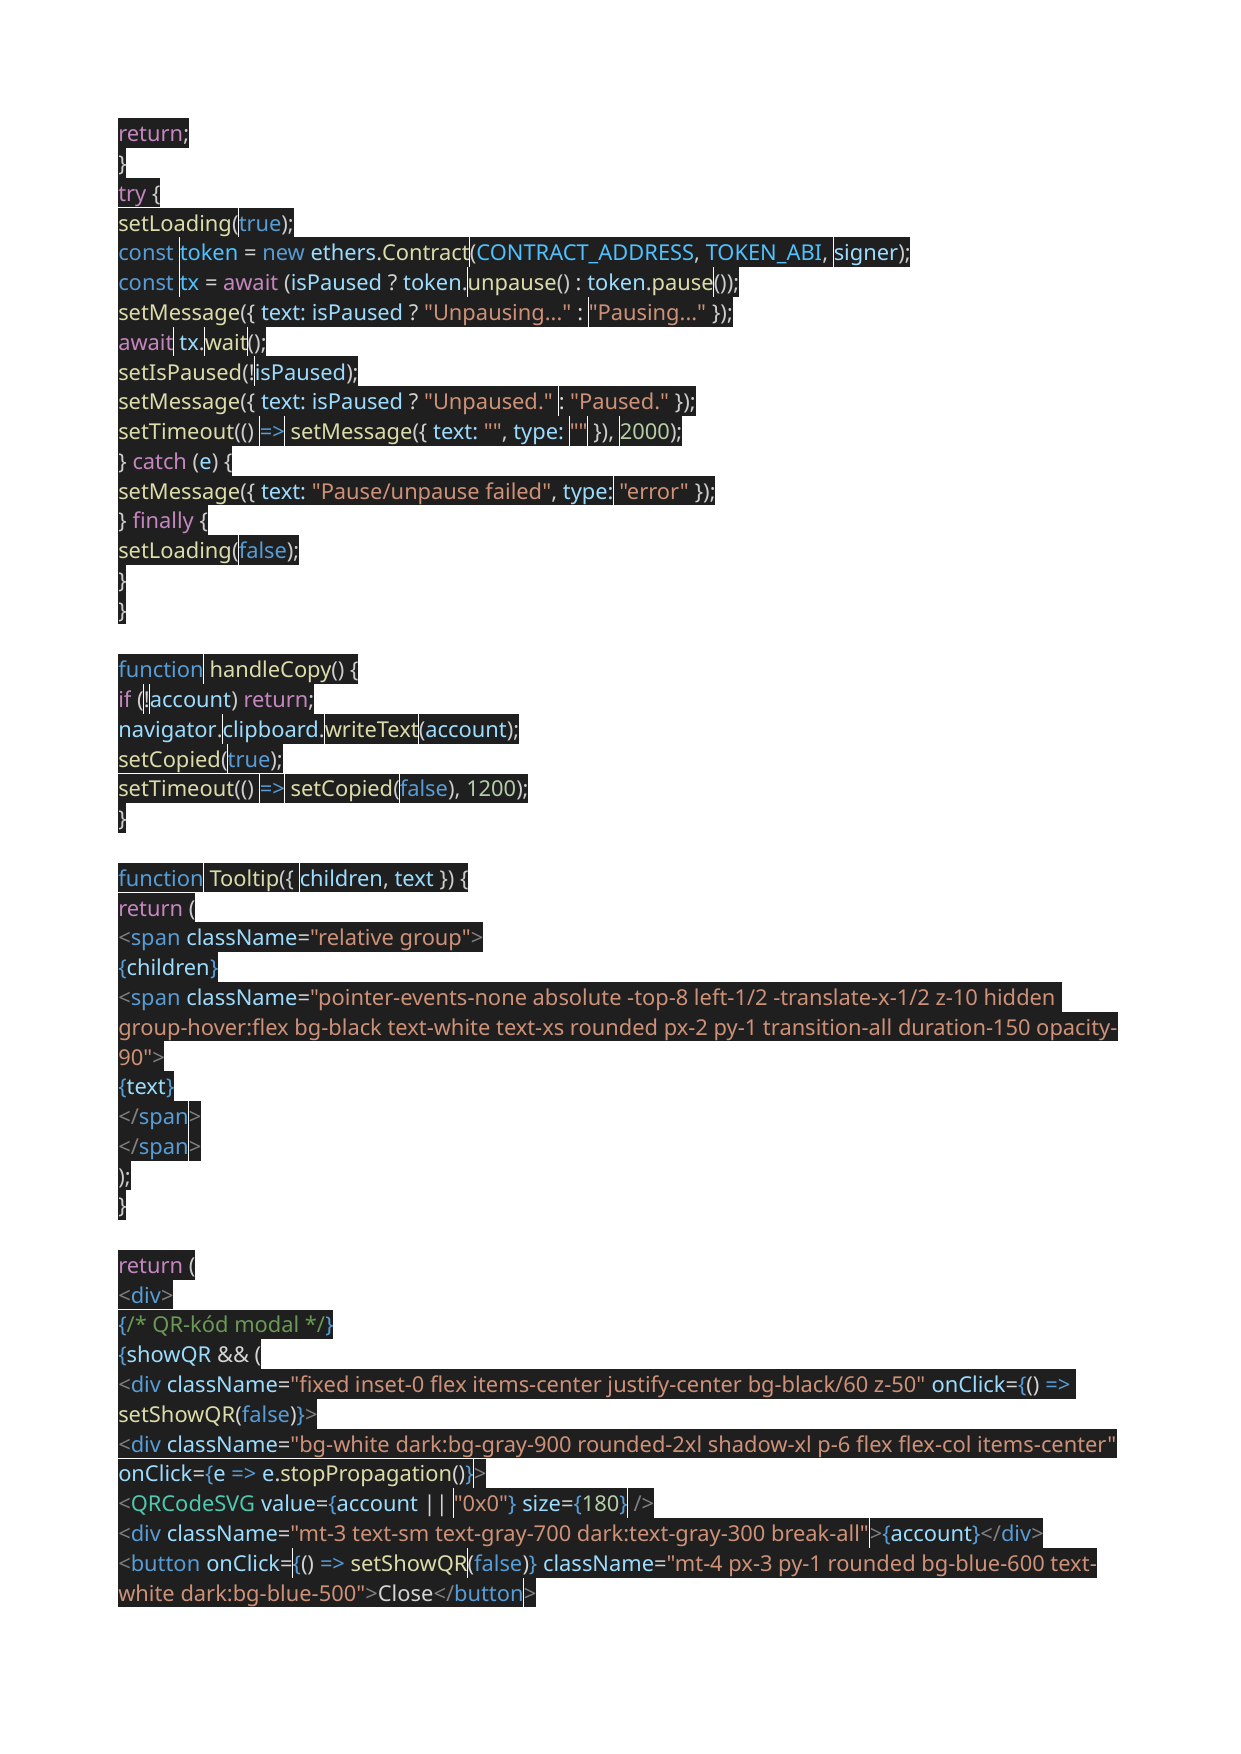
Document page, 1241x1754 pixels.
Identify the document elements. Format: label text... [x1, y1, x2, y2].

text navigator.clipboard.writeText(account); [118, 714, 1122, 744]
text <div className="fixed inset-0 flex items-center justify-center bg-black/60 z-50" onClick={() => setShowQR(false)}> [118, 1369, 1122, 1429]
text } [118, 595, 1122, 624]
text <span className="relative group"> [118, 922, 1122, 952]
text } finally { [118, 505, 1122, 535]
text try { [118, 178, 1122, 207]
text {showQR && ( [118, 1339, 1122, 1369]
text } [118, 565, 1122, 595]
text if (!account) return; [118, 684, 1122, 714]
text ); [118, 1161, 1122, 1190]
text setLoading(false); [118, 535, 1122, 565]
text } [118, 148, 1122, 178]
text } [118, 1190, 1122, 1220]
text const tx = await (isPaused ? token.unpause() : token.pause()); [118, 267, 1122, 297]
text return ( [118, 892, 1122, 922]
text <button onClick={() => setShowQR(false)} className="mt-4 px-3 py-1 rounded bg-blue-600 text-white dark:bg-blue-500">Close</button> [118, 1548, 1122, 1607]
text function Tooltip({ children, text }) { [118, 863, 1122, 892]
text {children} [118, 952, 1122, 982]
text setCopied(true); [118, 744, 1122, 773]
text {/* QR-kód modal */} [118, 1309, 1122, 1339]
text <span className="pointer-events-none absolute -top-8 left-1/2 -translate-x-1/2 z-10 hidden group-hover:flex bg-black text-white text-xs rounded px-2 py-1 transition-all duration-150 opacity-90"> [118, 982, 1122, 1071]
text setMessage({ text: "Pause/unpause failed", type: "error" }); [118, 476, 1122, 505]
text setMessage({ text: isPaused ? "Unpausing..." : "Pausing..." }); [118, 297, 1122, 327]
text } [118, 803, 1122, 833]
text </span> [118, 1101, 1122, 1131]
text </span> [118, 1131, 1122, 1161]
text function handleCopy() { [118, 654, 1122, 684]
text {text} [118, 1071, 1122, 1101]
text await tx.wait(); [118, 327, 1122, 356]
text return; [118, 118, 1122, 148]
text setTimeout(() => setCopied(false), 1200); [118, 773, 1122, 803]
text } catch (e) { [118, 446, 1122, 476]
text <div className="bg-white dark:bg-gray-900 rounded-2xl shadow-xl p-6 flex flex-col items-center" onClick={e => e.stopPropagation()}> [118, 1429, 1122, 1488]
text setIsPaused(!isPaused); [118, 356, 1122, 386]
text <div className="mt-3 text-sm text-gray-700 dark:text-gray-300 break-all">{account}</div> [118, 1518, 1122, 1548]
text setLoading(true); [118, 207, 1122, 237]
text <QRCodeSVG value={account || "0x0"} size={180} /> [118, 1488, 1122, 1518]
text setTimeout(() => setMessage({ text: "", type: "" }), 2000); [118, 416, 1122, 446]
text <div> [118, 1280, 1122, 1309]
text setMessage({ text: isPaused ? "Unpaused." : "Paused." }); [118, 386, 1122, 416]
text const token = new ethers.Contract(CONTRACT_ADDRESS, TOKEN_ABI, signer); [118, 237, 1122, 267]
text return ( [118, 1250, 1122, 1280]
